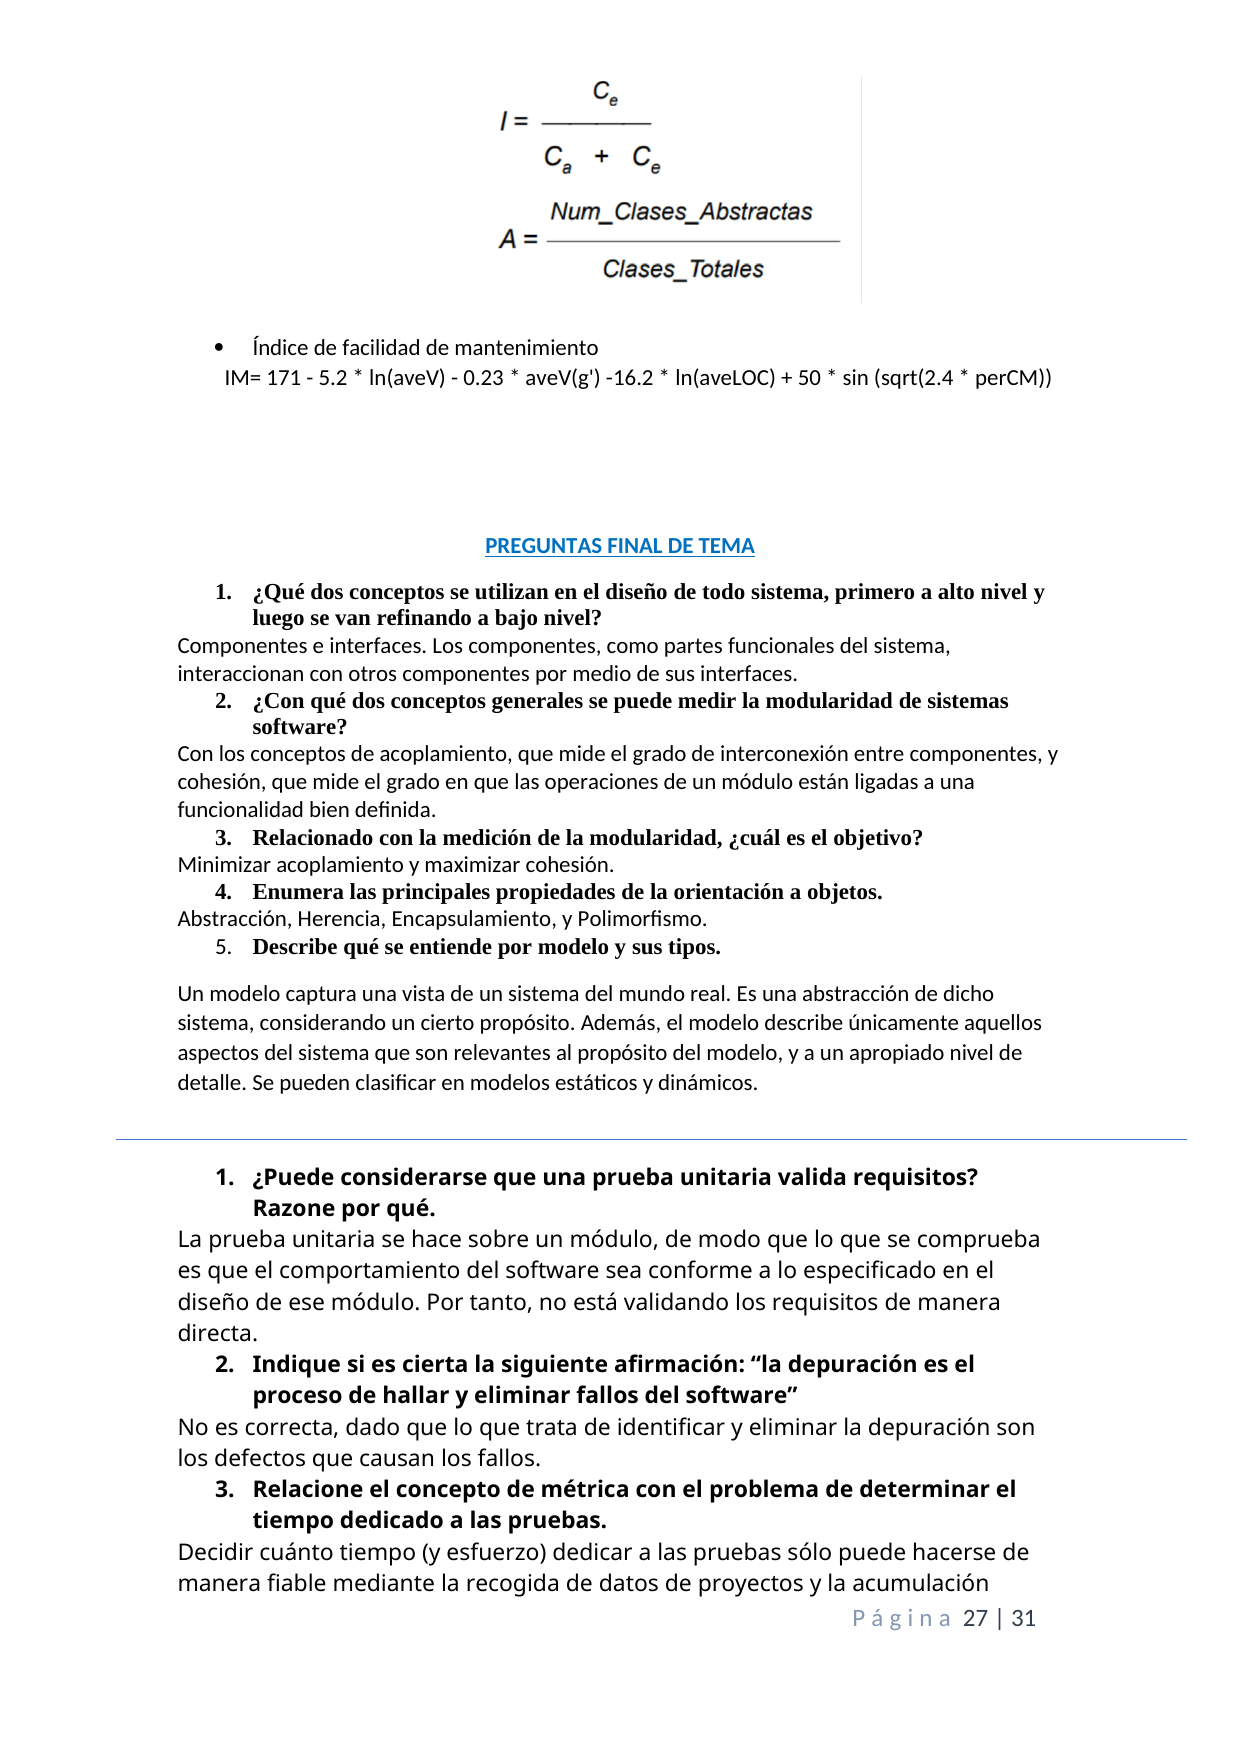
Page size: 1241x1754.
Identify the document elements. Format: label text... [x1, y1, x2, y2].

text No es correcta, dado que lo que trata de identificar y eliminar la depuración son los defectos que causan los fallos. [177, 1410, 1063, 1473]
text PREGUNTAS FINAL DE TEMA [177, 532, 1063, 560]
text IM= 171 - 5.2 * ln(aveV) - 0.23 * aveV(g') -16.2 * ln(aveLOC) + 50 * sin (sqrt(2.4 * perCM)) [215, 363, 1063, 391]
text Minimizar acoplamiento y maximizar cohesión. [177, 850, 1063, 878]
list Índice de facilidad de mantenimiento [215, 333, 1063, 361]
text La prueba unitaria se hace sobre un módulo, de modo que lo que se comprueba es que el comportamiento del software sea conforme a lo especificado en el diseño de ese módulo. Por tanto, no está validando los requisitos de manera directa. [177, 1223, 1063, 1348]
text Con los conceptos de acoplamiento, que mide el grado de interconexión entre componentes, y cohesión, que mide el grado en que las operaciones de un módulo están ligadas a una funcionalidad bien definida. [177, 739, 1063, 823]
list Describe qué se entiende por modelo y sus tipos. [215, 932, 1063, 960]
list Relacione el concepto de métrica con el problema de determinar el tiempo dedicado a las pruebas. [215, 1473, 1063, 1535]
list Enumera las principales propiedades de la orientación a objetos. [215, 878, 1063, 904]
text Un modelo captura una vista de un sistema del mundo real. Es una abstracción de dicho sistema, considerando un cierto propósito. Además, el modelo describe únicamente aquellos aspectos del sistema que son relevantes al propósito del modelo, y a un apropiado nivel de detalle. Se pueden clasificar en modelos estáticos y dinámicos. [177, 979, 1063, 1096]
text Decidir cuánto tiempo (y esfuerzo) dedicar a las pruebas sólo puede hacerse de manera fiable mediante la recogida de datos de proyectos y la acumulación [177, 1535, 1063, 1598]
text Componentes e interfaces. Los componentes, como partes funcionales del sistema, interaccionan con otros componentes por medio de sus interfaces. [177, 631, 1063, 687]
list ¿Puede considerarse que una prueba unitaria valida requisitos? Razone por qué. [215, 1160, 1063, 1223]
list Relacionado con la medición de la modularidad, ¿cuál es el objetivo? [215, 823, 1063, 850]
list Indique si es cierta la siguiente afirmación: “la depuración es el proceso de hallar y eliminar fallos del software” [215, 1348, 1063, 1410]
list ¿Qué dos conceptos se utilizan en el diseño de todo sistema, primero a alto nivel y luego se van refinando a bajo nivel? [215, 578, 1063, 631]
text Abstracción, Herencia, Encapsulamiento, y Polimorfismo. [177, 904, 1063, 932]
list ¿Con qué dos conceptos generales se puede medir la modularidad de sistemas software? [215, 687, 1063, 739]
